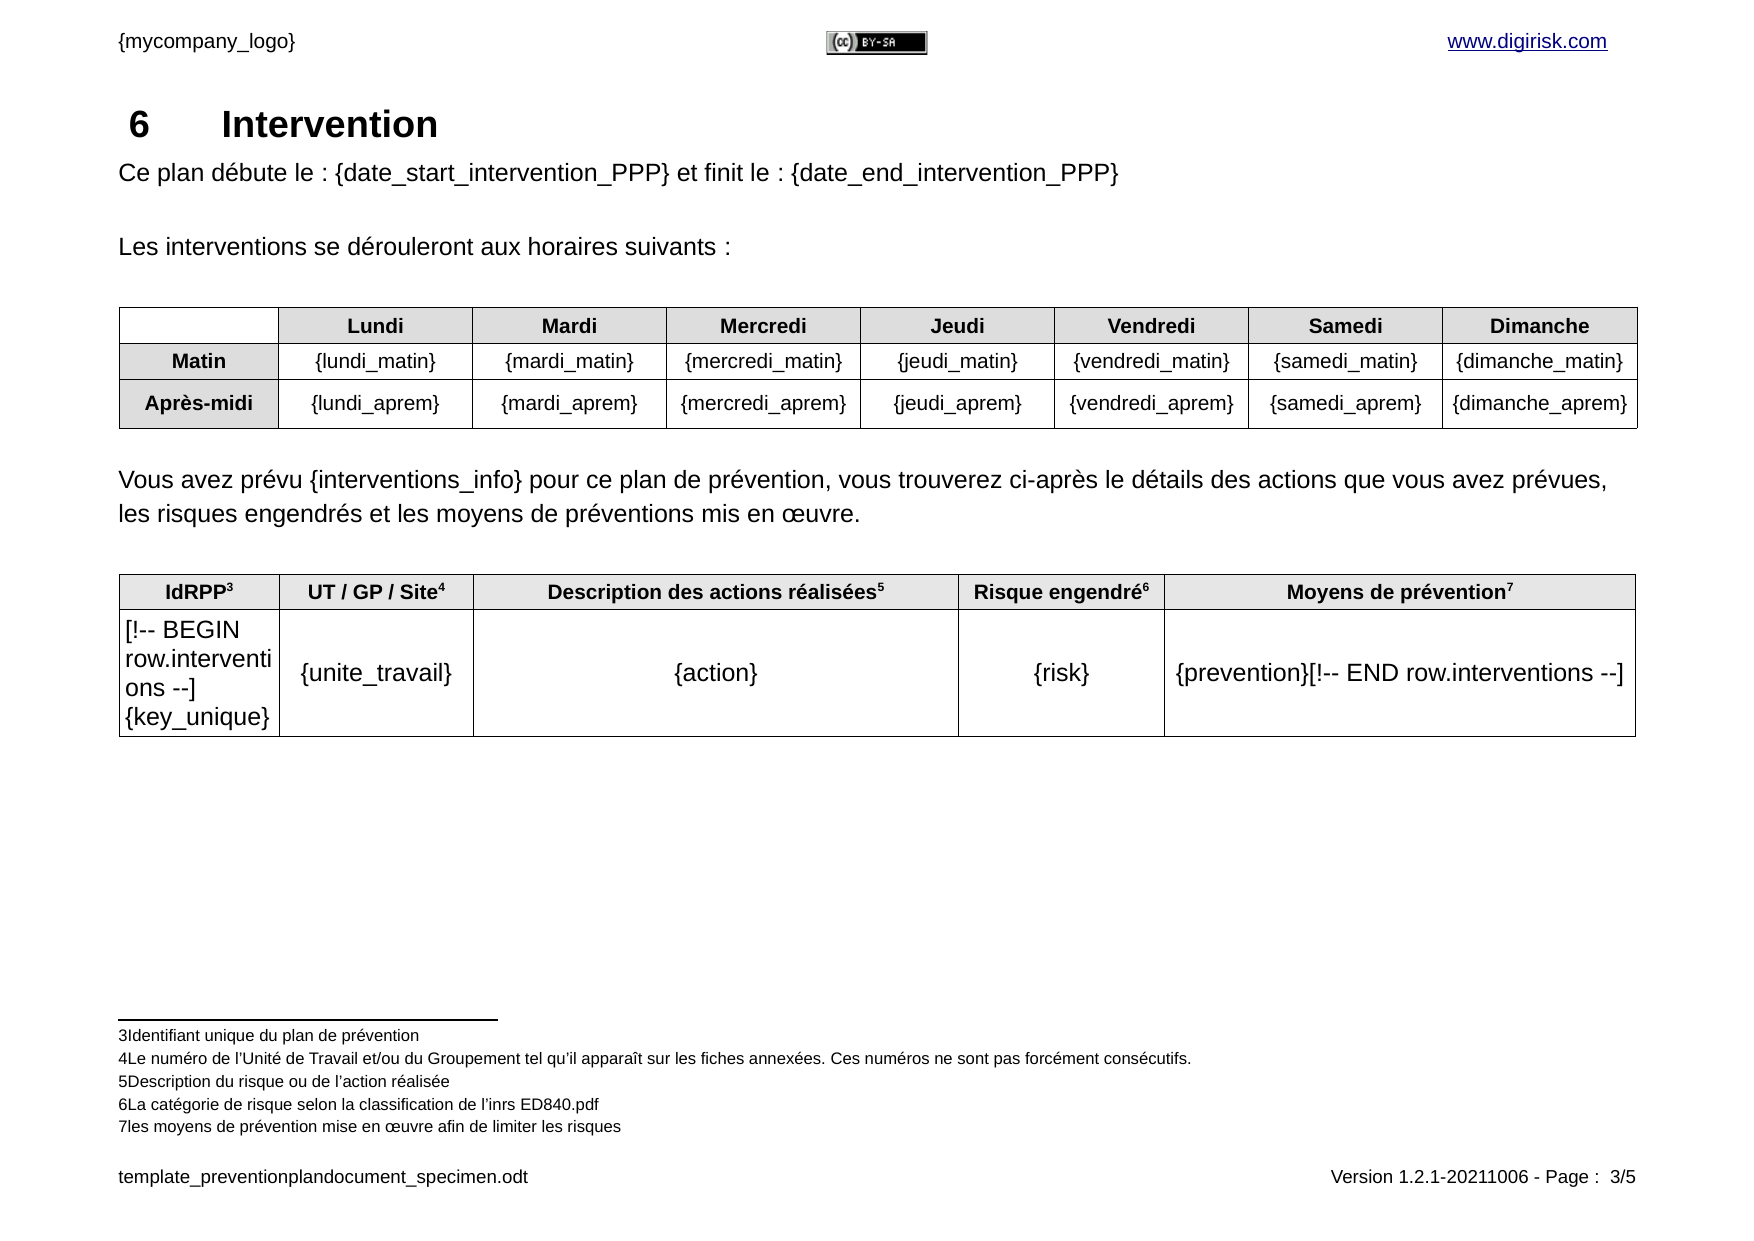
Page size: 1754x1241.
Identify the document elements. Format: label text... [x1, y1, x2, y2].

table_header Vendredi [1055, 308, 1248, 343]
table_header [120, 308, 278, 343]
text Les interventions se dérouleront aux horaires suivants : [118, 232, 1636, 261]
table_cell {mercredi_aprem} [667, 380, 860, 428]
table_cell {prevention}[!-- END row.interventions --] [1165, 610, 1635, 736]
table_cell {lundi_matin} [279, 344, 472, 379]
table_cell {mardi_aprem} [473, 380, 666, 428]
table_header Description des actions réalisées [474, 575, 958, 609]
table_cell {lundi_aprem} [279, 380, 472, 428]
picture [826, 31, 928, 55]
table_cell {samedi_aprem} [1249, 380, 1442, 428]
table_cell {mercredi_matin} [667, 344, 860, 379]
table_header Moyens de prévention [1165, 575, 1635, 609]
subtitle Intervention [118, 102, 1636, 145]
table_header Jeudi [861, 308, 1054, 343]
text Vous avez prévu {interventions_info} pour ce plan de prévention, vous trouverez ci-après le détails des actions que vous avez prévues, les risques engendrés et les moyens de préventions mis en œuvre. [118, 465, 1636, 528]
table_cell {mardi_matin} [473, 344, 666, 379]
table_header Mercredi [667, 308, 860, 343]
table_cell {vendredi_matin} [1055, 344, 1248, 379]
table_cell {jeudi_matin} [861, 344, 1054, 379]
text Ce plan débute le : {date_start_intervention_PPP} et finit le : {date_end_intervention_PPP} [118, 158, 1636, 187]
table_cell {unite_travail} [280, 610, 473, 736]
table_cell Après-midi [120, 380, 278, 428]
table_header Dimanche [1443, 308, 1637, 343]
table_header Mardi [473, 308, 666, 343]
table_cell Matin [120, 344, 278, 379]
table_cell {samedi_matin} [1249, 344, 1442, 379]
table_cell {dimanche_aprem} [1443, 380, 1637, 428]
table_cell {risk} [959, 610, 1164, 736]
table_cell [!-- BEGIN row.interventions --]{key_unique} [120, 610, 279, 736]
table_cell {action} [474, 610, 958, 736]
table_header UT / GP / Site [280, 575, 473, 609]
table_header Samedi [1249, 308, 1442, 343]
table_header Lundi [279, 308, 472, 343]
table_cell {jeudi_aprem} [861, 380, 1054, 428]
table_header Risque engendré [959, 575, 1164, 609]
table_cell {vendredi_aprem} [1055, 380, 1248, 428]
table_cell {dimanche_matin} [1443, 344, 1637, 379]
table_header IdRPP [120, 575, 279, 609]
